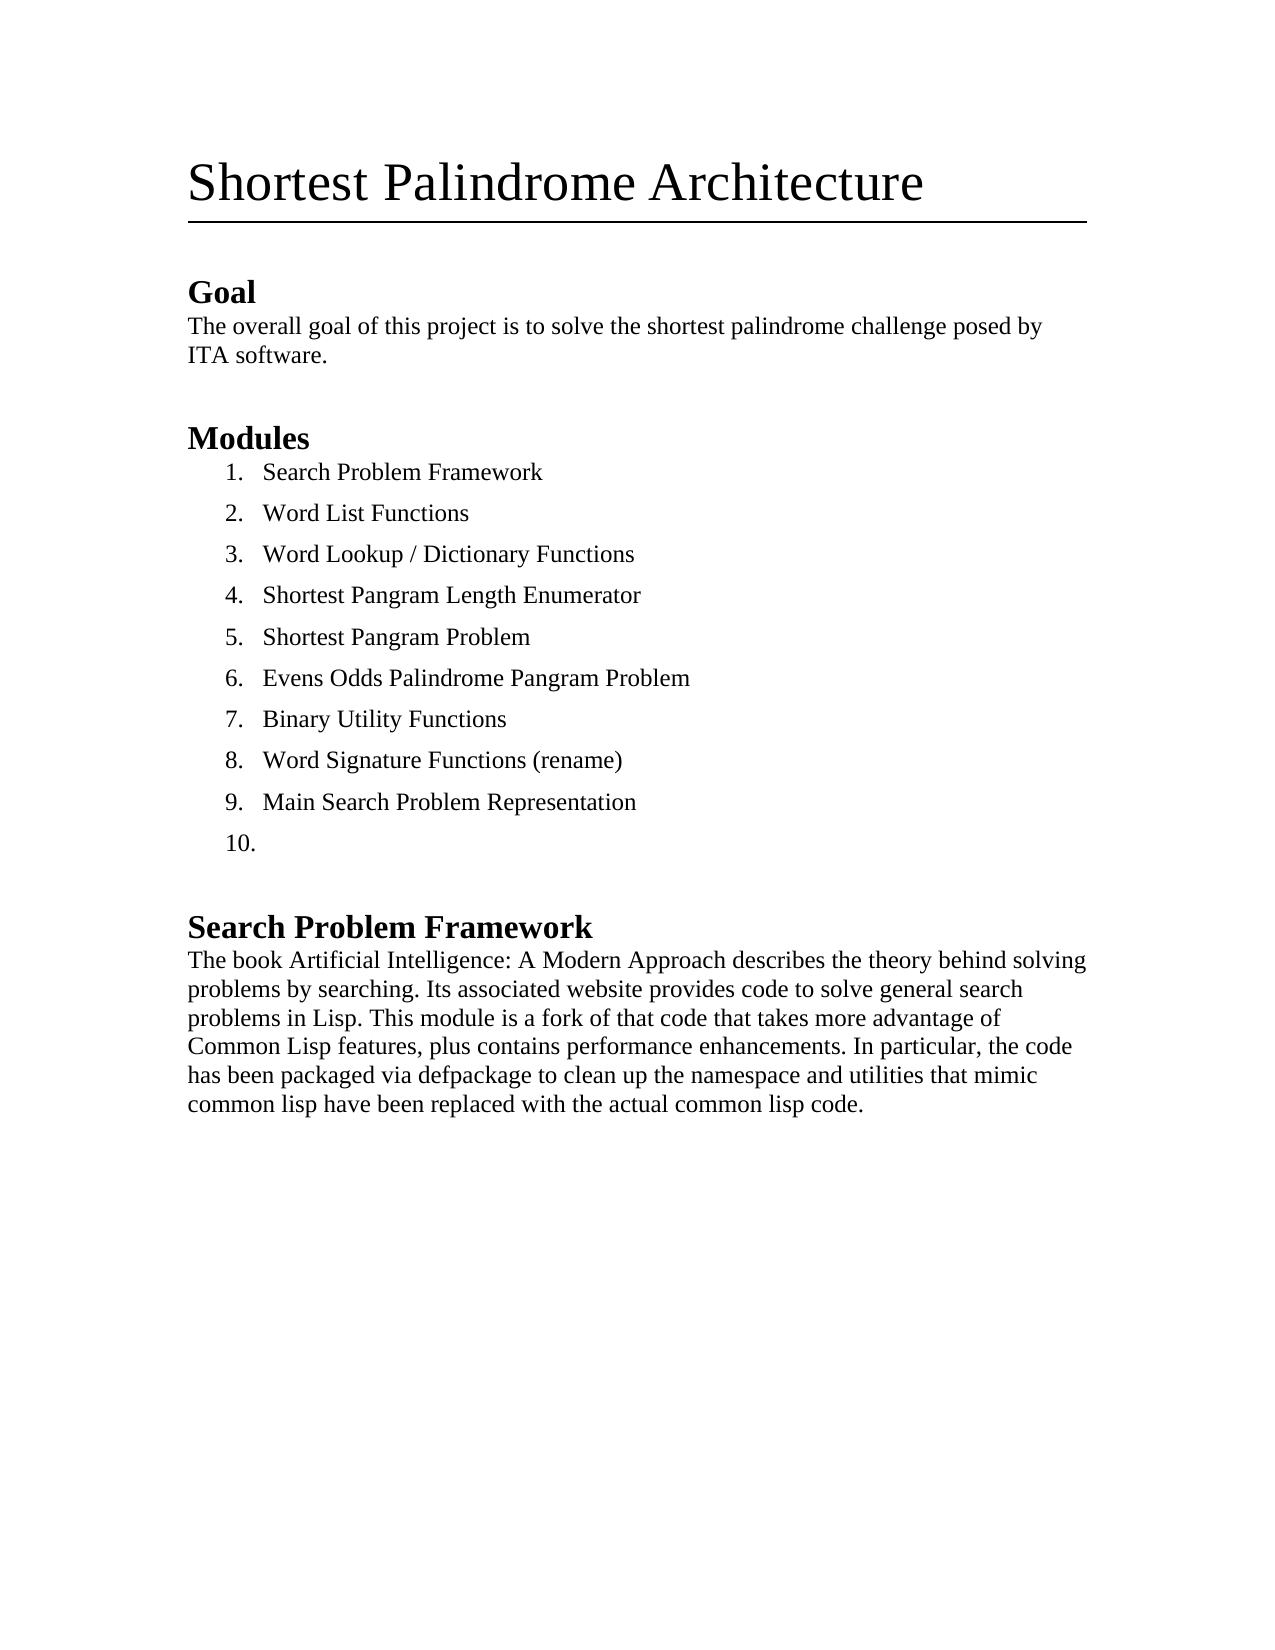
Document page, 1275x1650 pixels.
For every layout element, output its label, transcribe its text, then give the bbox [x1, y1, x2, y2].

list Word List Functions [225, 498, 1087, 527]
text The overall goal of this project is to solve the shortest palindrome challenge posed by ITA software. [187, 311, 1087, 368]
list Search Problem Framework [225, 457, 1087, 486]
list Evens Odds Palindrome Pangram Problem [225, 663, 1087, 692]
list Main Search Problem Representation [225, 787, 1087, 816]
subtitle Goal [187, 273, 1087, 311]
list Shortest Pangram Length Enumerator [225, 581, 1087, 609]
subtitle Search Problem Framework [187, 907, 1087, 945]
list Word Lookup / Dictionary Functions [225, 539, 1087, 568]
list Binary Utility Functions [225, 704, 1087, 733]
text The book Artificial Intelligence: A Modern Approach describes the theory behind solving problems by searching. Its associated website provides code to solve general search problems in Lisp. This module is a fork of that code that takes more advantage of Common Lisp features, plus contains performance enhancements. In particular, the code has been packaged via defpackage to clean up the namespace and utilities that mimic common lisp have been replaced with the actual common lisp code. [187, 945, 1087, 1118]
subtitle Modules [187, 418, 1087, 457]
list Word Signature Functions (rename) [225, 746, 1087, 774]
list Shortest Pangram Problem [225, 622, 1087, 651]
title Shortest Palindrome Architecture [187, 150, 1087, 223]
